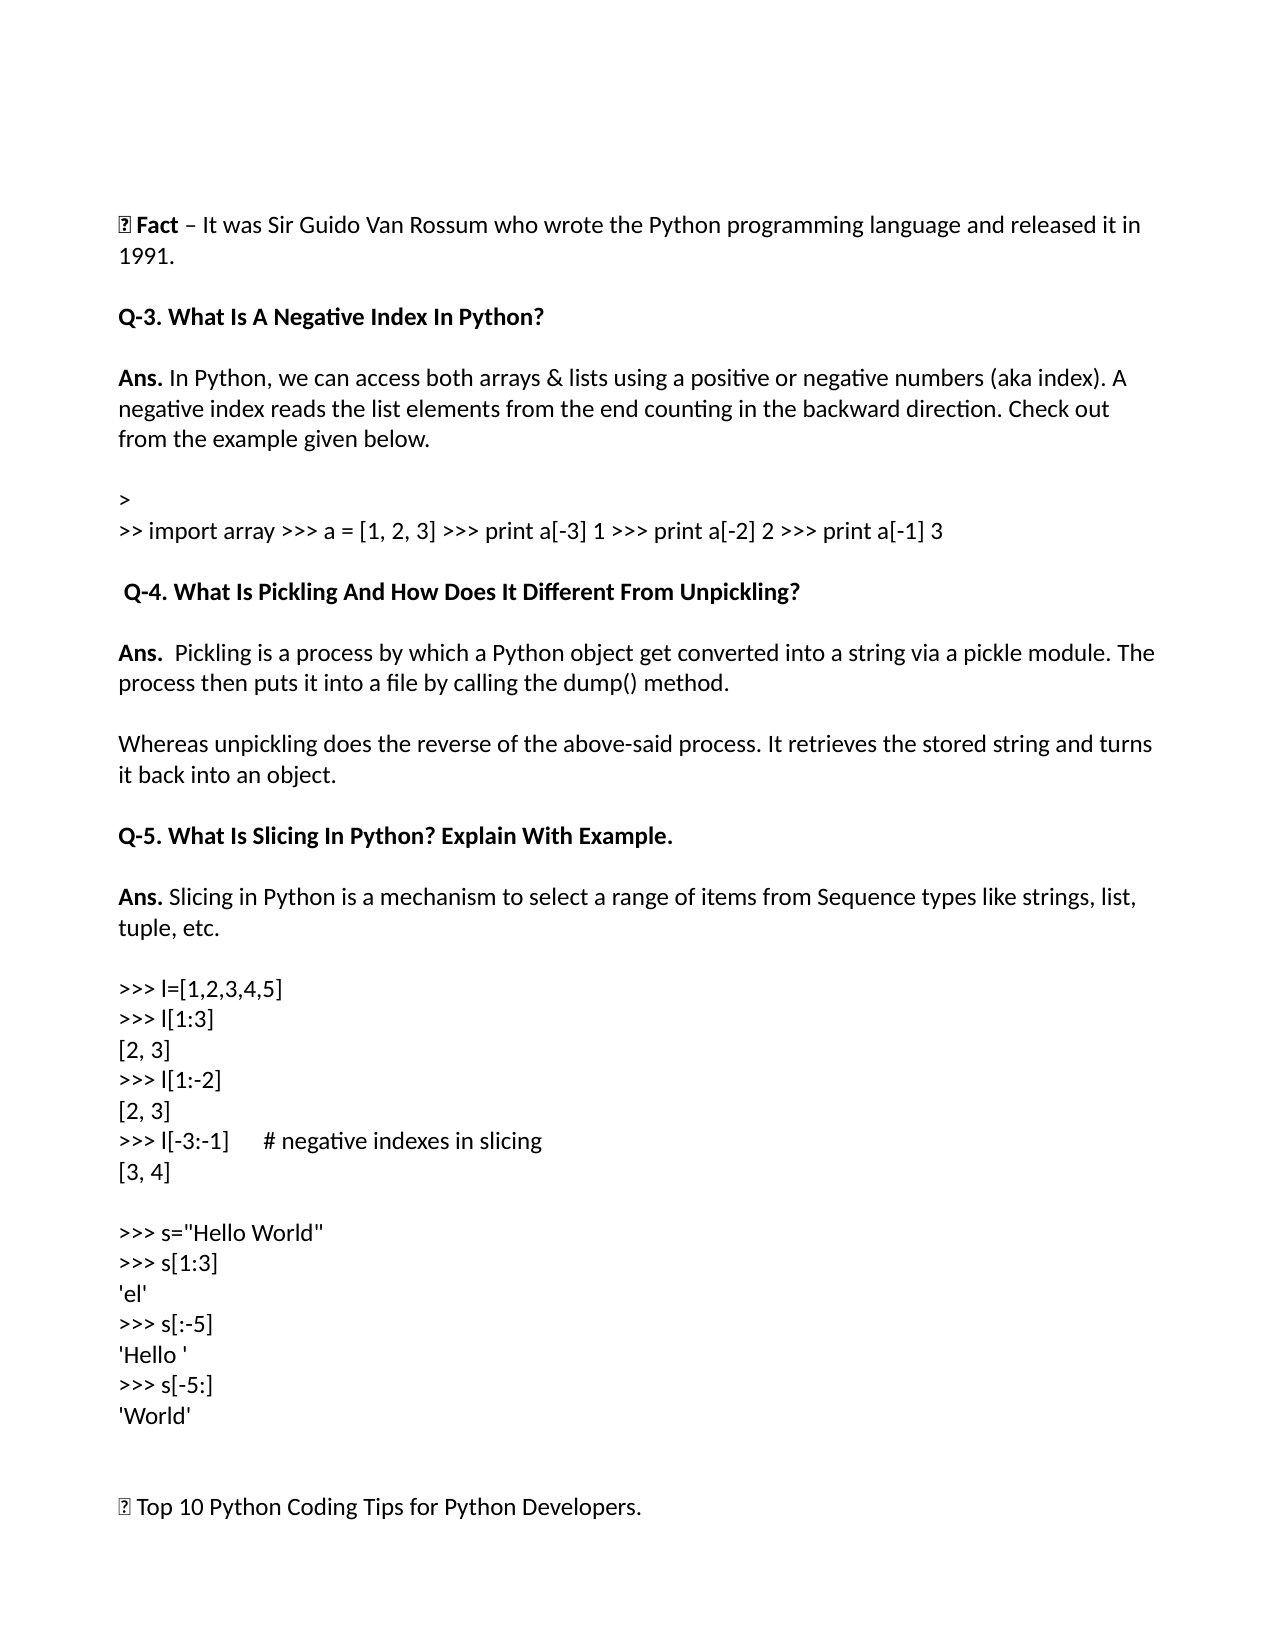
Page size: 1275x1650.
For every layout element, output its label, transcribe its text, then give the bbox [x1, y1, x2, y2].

text >>> l[-3:-1] # negative indexes in slicing [118, 1125, 1157, 1156]
text Ans. Slicing in Python is a mechanism to select a range of items from Sequence types like strings, list, tuple, etc. [118, 881, 1157, 942]
text >>> s="Hello World" [118, 1217, 1157, 1247]
text >>> s[:-5] [118, 1308, 1157, 1339]
text 💡 Top 10 Python Coding Tips for Python Developers. [118, 1492, 1157, 1522]
text 💡 Fact – It was Sir Guido Van Rossum who wrote the Python programming language and released it in 1991. [118, 210, 1157, 271]
text >> import array >>> a = [1, 2, 3] >>> print a[-3] 1 >>> print a[-2] 2 >>> print a[-1] 3 [118, 515, 1157, 545]
text [3, 4] [118, 1156, 1157, 1186]
text > [118, 484, 1157, 515]
text Q-3. What Is A Negative Index In Python? [118, 301, 1157, 332]
text >>> l[1:-2] [118, 1064, 1157, 1095]
text 'el' [118, 1278, 1157, 1308]
text 'World' [118, 1400, 1157, 1431]
text Ans. In Python, we can access both arrays & lists using a positive or negative numbers (aka index). A negative index reads the list elements from the end counting in the backward direction. Check out from the example given below. [118, 362, 1157, 454]
text >>> l=[1,2,3,4,5] [118, 973, 1157, 1003]
text [2, 3] [118, 1034, 1157, 1064]
text >>> s[-5:] [118, 1369, 1157, 1400]
text >>> l[1:3] [118, 1003, 1157, 1034]
text >>> s[1:3] [118, 1247, 1157, 1278]
text Q-5. What Is Slicing In Python? Explain With Example. [118, 820, 1157, 851]
text 'Hello ' [118, 1339, 1157, 1369]
text [2, 3] [118, 1095, 1157, 1125]
text Q-4. What Is Pickling And How Does It Different From Unpickling? [118, 576, 1157, 606]
text Whereas unpickling does the reverse of the above-said process. It retrieves the stored string and turns it back into an object. [118, 728, 1157, 789]
text Ans. Pickling is a process by which a Python object get converted into a string via a pickle module. The process then puts it into a file by calling the dump() method. [118, 637, 1157, 698]
